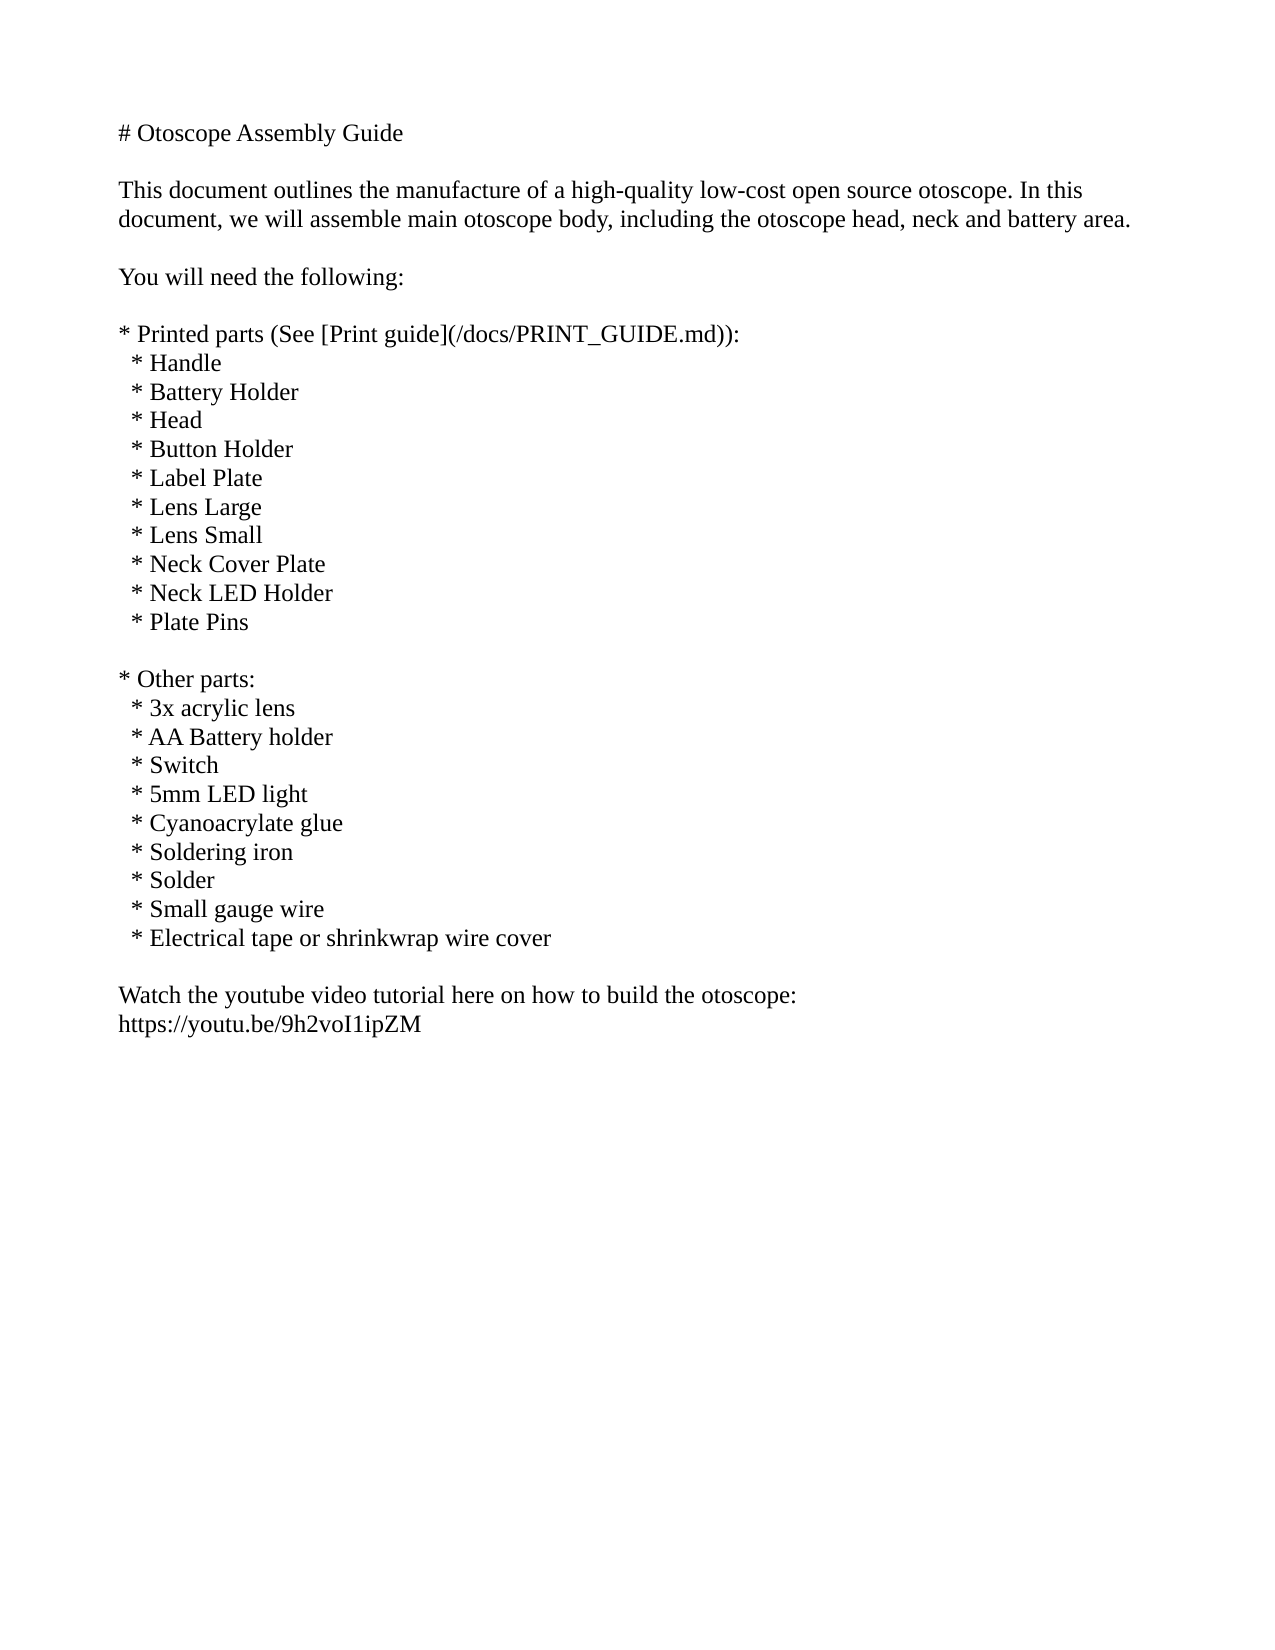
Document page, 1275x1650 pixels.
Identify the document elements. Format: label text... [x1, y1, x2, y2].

text * Battery Holder [118, 377, 1157, 406]
text * Neck LED Holder [118, 578, 1157, 607]
text * Lens Small [118, 521, 1157, 549]
text * Lens Large [118, 492, 1157, 521]
text * AA Battery holder [118, 722, 1157, 751]
text You will need the following: [118, 262, 1157, 291]
text This document outlines the manufacture of a high-quality low-cost open source otoscope. In this document, we will assemble main otoscope body, including the otoscope head, neck and battery area. [118, 176, 1157, 233]
text * Neck Cover Plate [118, 549, 1157, 578]
text * 5mm LED light [118, 779, 1157, 808]
text * Electrical tape or shrinkwrap wire cover [118, 923, 1157, 952]
text * Solder [118, 866, 1157, 894]
text * Other parts: [118, 664, 1157, 693]
text * Label Plate [118, 463, 1157, 492]
text Watch the youtube video tutorial here on how to build the otoscope: [118, 981, 1157, 1009]
text * Soldering iron [118, 837, 1157, 866]
text * Handle [118, 348, 1157, 377]
text * Small gauge wire [118, 894, 1157, 923]
text * Printed parts (See [Print guide](/docs/PRINT_GUIDE.md)): [118, 319, 1157, 348]
text # Otoscope Assembly Guide [118, 118, 1157, 147]
text * Button Holder [118, 434, 1157, 463]
text * Head [118, 406, 1157, 434]
text * Switch [118, 751, 1157, 779]
text https://youtu.be/9h2voI1ipZM [118, 1009, 1157, 1038]
text * Cyanoacrylate glue [118, 808, 1157, 837]
text * Plate Pins [118, 607, 1157, 636]
text * 3x acrylic lens [118, 693, 1157, 722]
